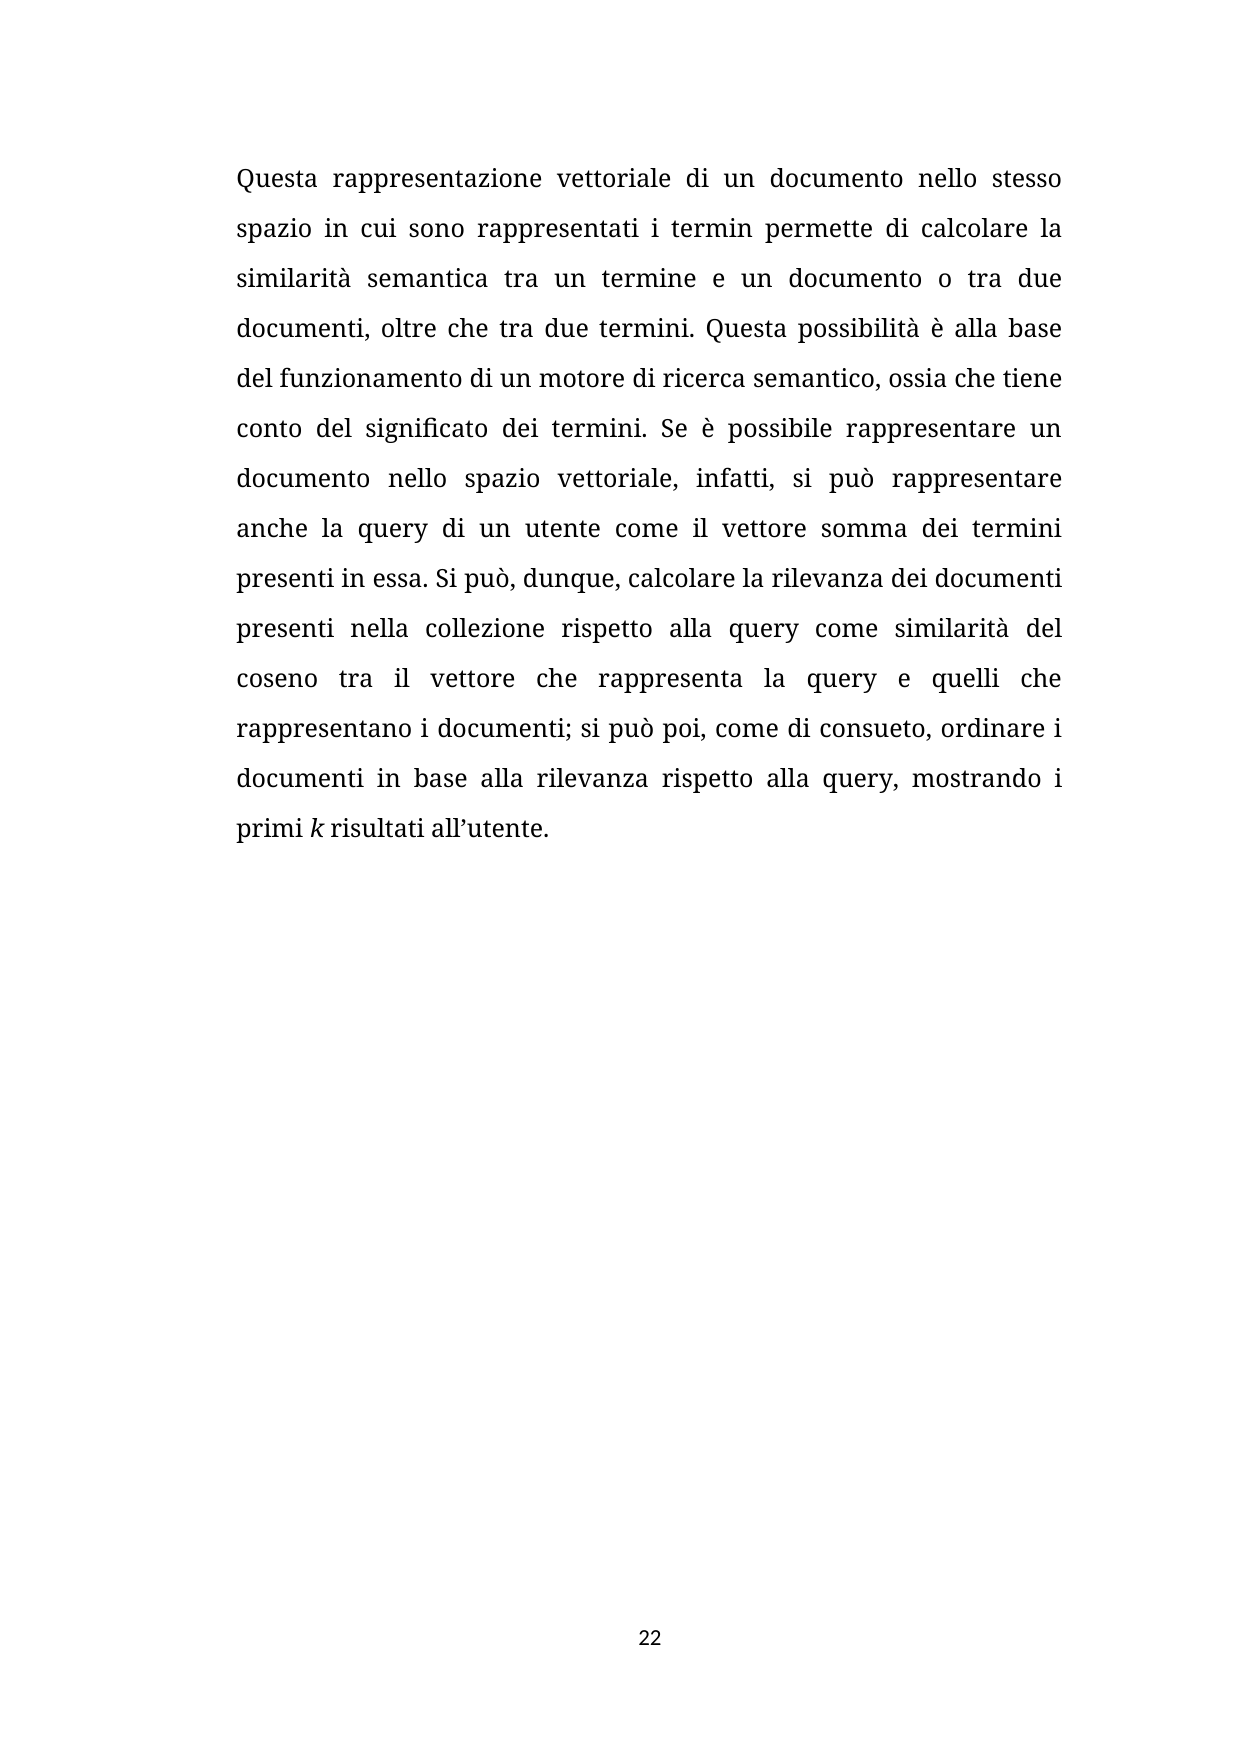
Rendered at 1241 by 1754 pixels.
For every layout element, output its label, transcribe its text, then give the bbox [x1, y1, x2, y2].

text Questa rappresentazione vettoriale di un documento nello stesso spazio in cui sono rappresentati i termin permette di calcolare la similarità semantica tra un termine e un documento o tra due documenti, oltre che tra due termini. Questa possibilità è alla base del funzionamento di un motore di ricerca semantico, ossia che tiene conto del significato dei termini. Se è possibile rappresentare un documento nello spazio vettoriale, infatti, si può rappresentare anche la query di un utente come il vettore somma dei termini presenti in essa. Si può, dunque, calcolare la rilevanza dei documenti presenti nella collezione rispetto alla query come similarità del coseno tra il vettore che rappresenta la query e quelli che rappresentano i documenti; si può poi, come di consueto, ordinare i documenti in base alla rilevanza rispetto alla query, mostrando i primi k risultati all’utente. [236, 148, 1063, 848]
